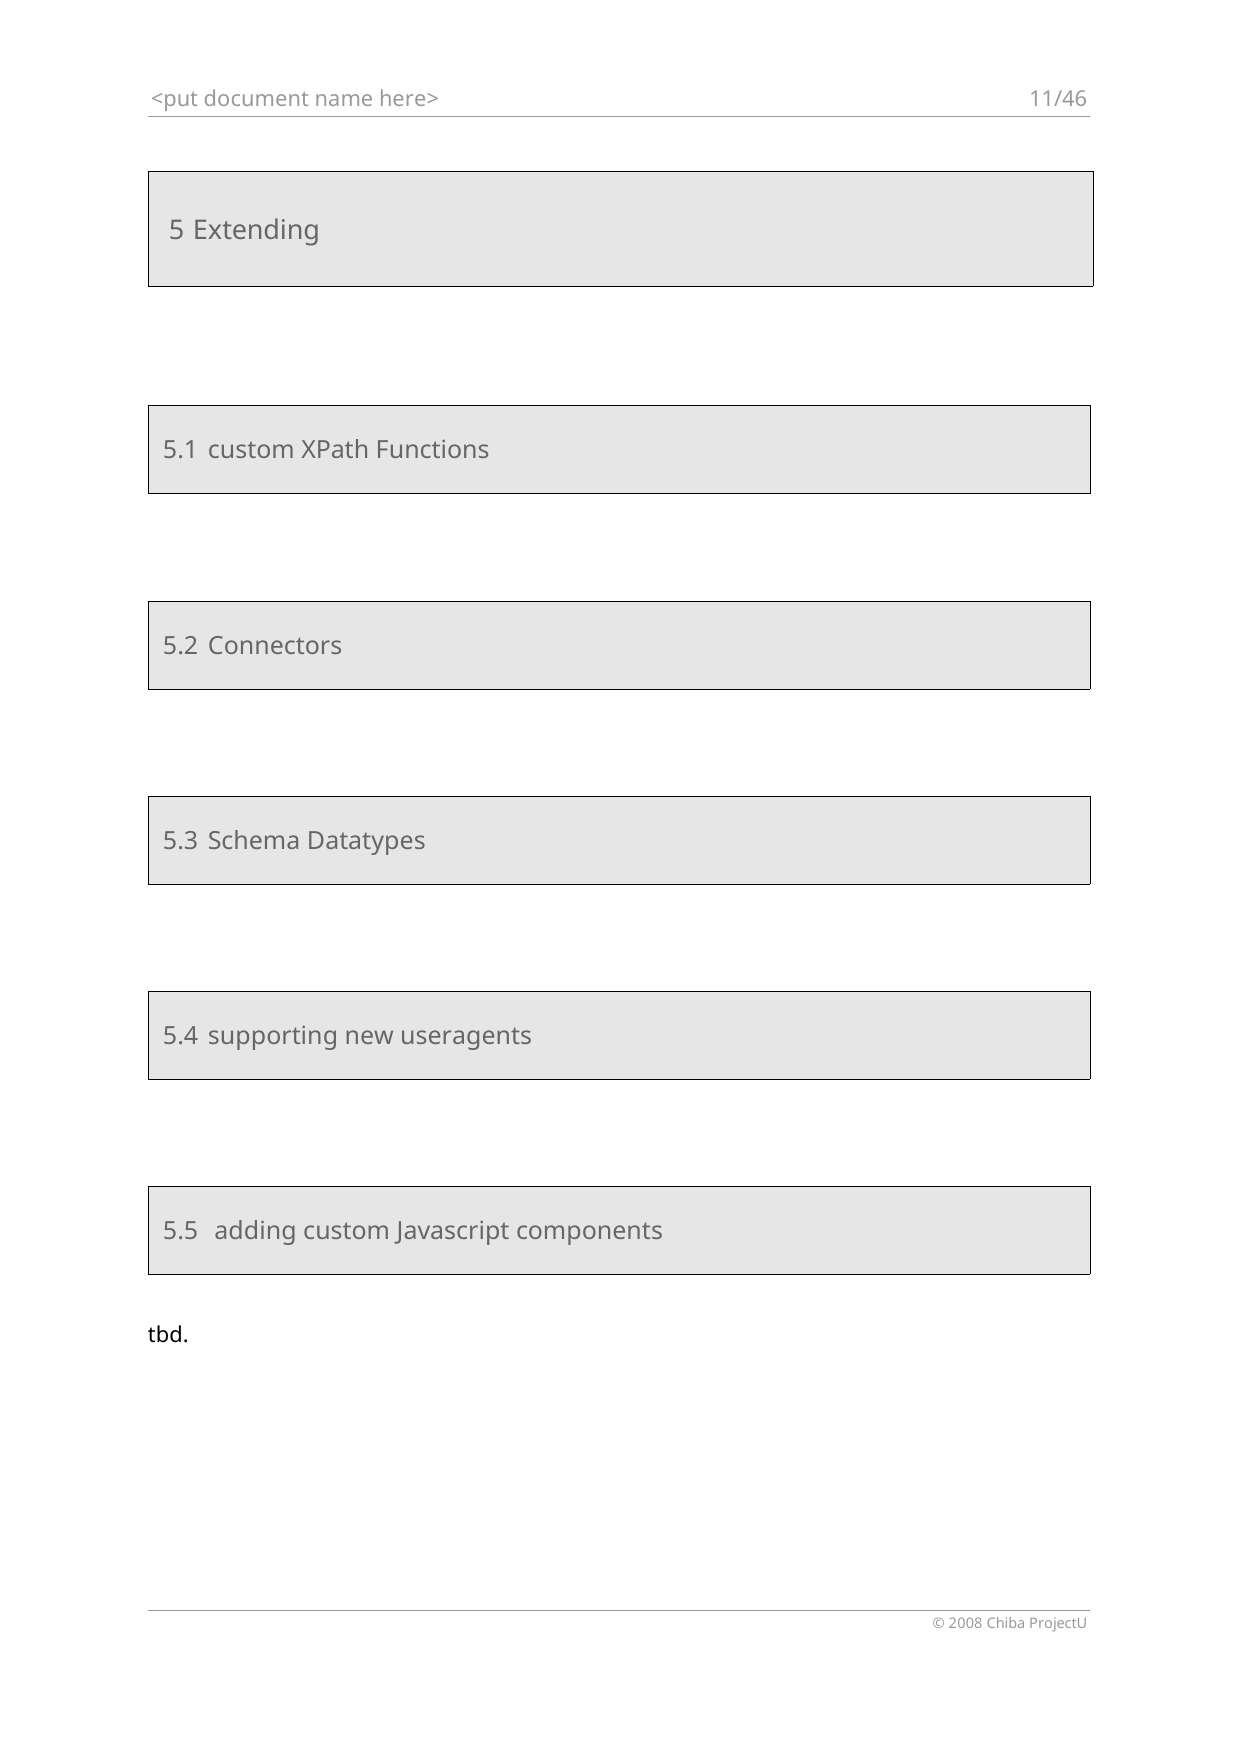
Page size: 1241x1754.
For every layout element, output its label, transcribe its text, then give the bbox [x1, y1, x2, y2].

subtitle Connectors [149, 602, 1090, 689]
text tbd. [148, 1319, 1090, 1349]
subtitle Schema Datatypes [149, 797, 1090, 884]
subtitle custom XPath Functions [149, 406, 1090, 493]
subtitle Extending [149, 172, 1093, 286]
subtitle supporting new useragents [149, 992, 1090, 1079]
subtitle adding custom Javascript components [149, 1187, 1090, 1274]
